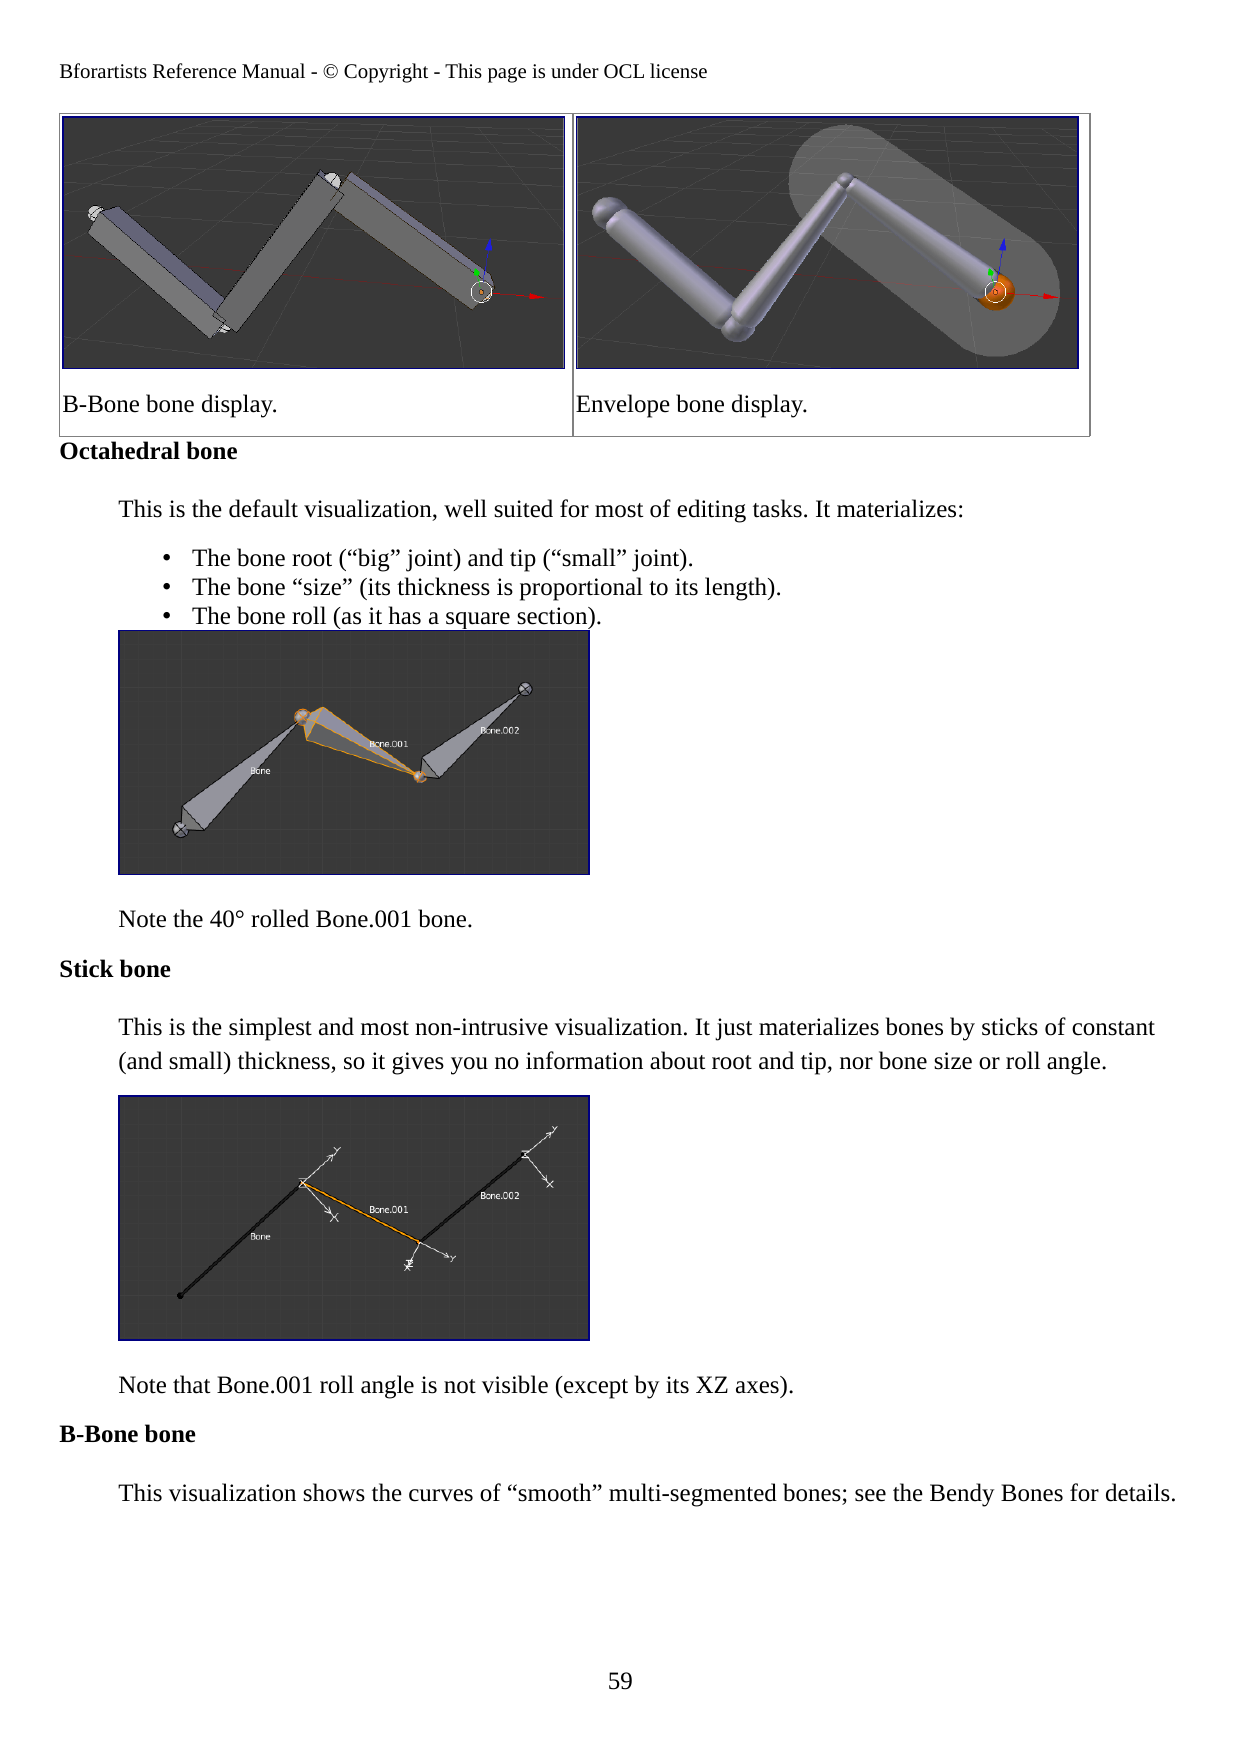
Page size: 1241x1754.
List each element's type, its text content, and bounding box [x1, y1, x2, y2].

picture [577, 118, 1077, 368]
list The bone “size” (its thickness is proportional to its length). [162, 572, 1181, 601]
text This is the simplest and most non-intrusive visualization. It just materializes bones by sticks of constant (and small) thickness, so it gives you no information about root and tip, nor bone size or roll angle. [118, 1012, 1181, 1075]
text Note the 40° rolled Bone.001 bone. [118, 904, 1181, 933]
subtitle B-Bone bone [59, 1419, 1181, 1448]
list The bone root (“big” joint) and tip (“small” joint). [162, 543, 1181, 572]
text This visualization shows the curves of “smooth” multi-segmented bones; see the Bendy Bones for details. [118, 1478, 1181, 1506]
text Note that Bone.001 roll angle is not visible (except by its XZ axes). [118, 1370, 1181, 1399]
subtitle Octahedral bone [59, 436, 1181, 465]
picture [120, 631, 588, 874]
list The bone roll (as it has a square section). [162, 601, 1181, 629]
table_cell B-Bone bone display. [60, 114, 572, 436]
subtitle Stick bone [59, 954, 1181, 982]
picture [120, 1097, 588, 1339]
text This is the default visualization, well suited for most of editing tasks. It materializes: [118, 494, 1181, 523]
picture [64, 118, 564, 368]
table_cell Envelope bone display. [574, 114, 1089, 436]
